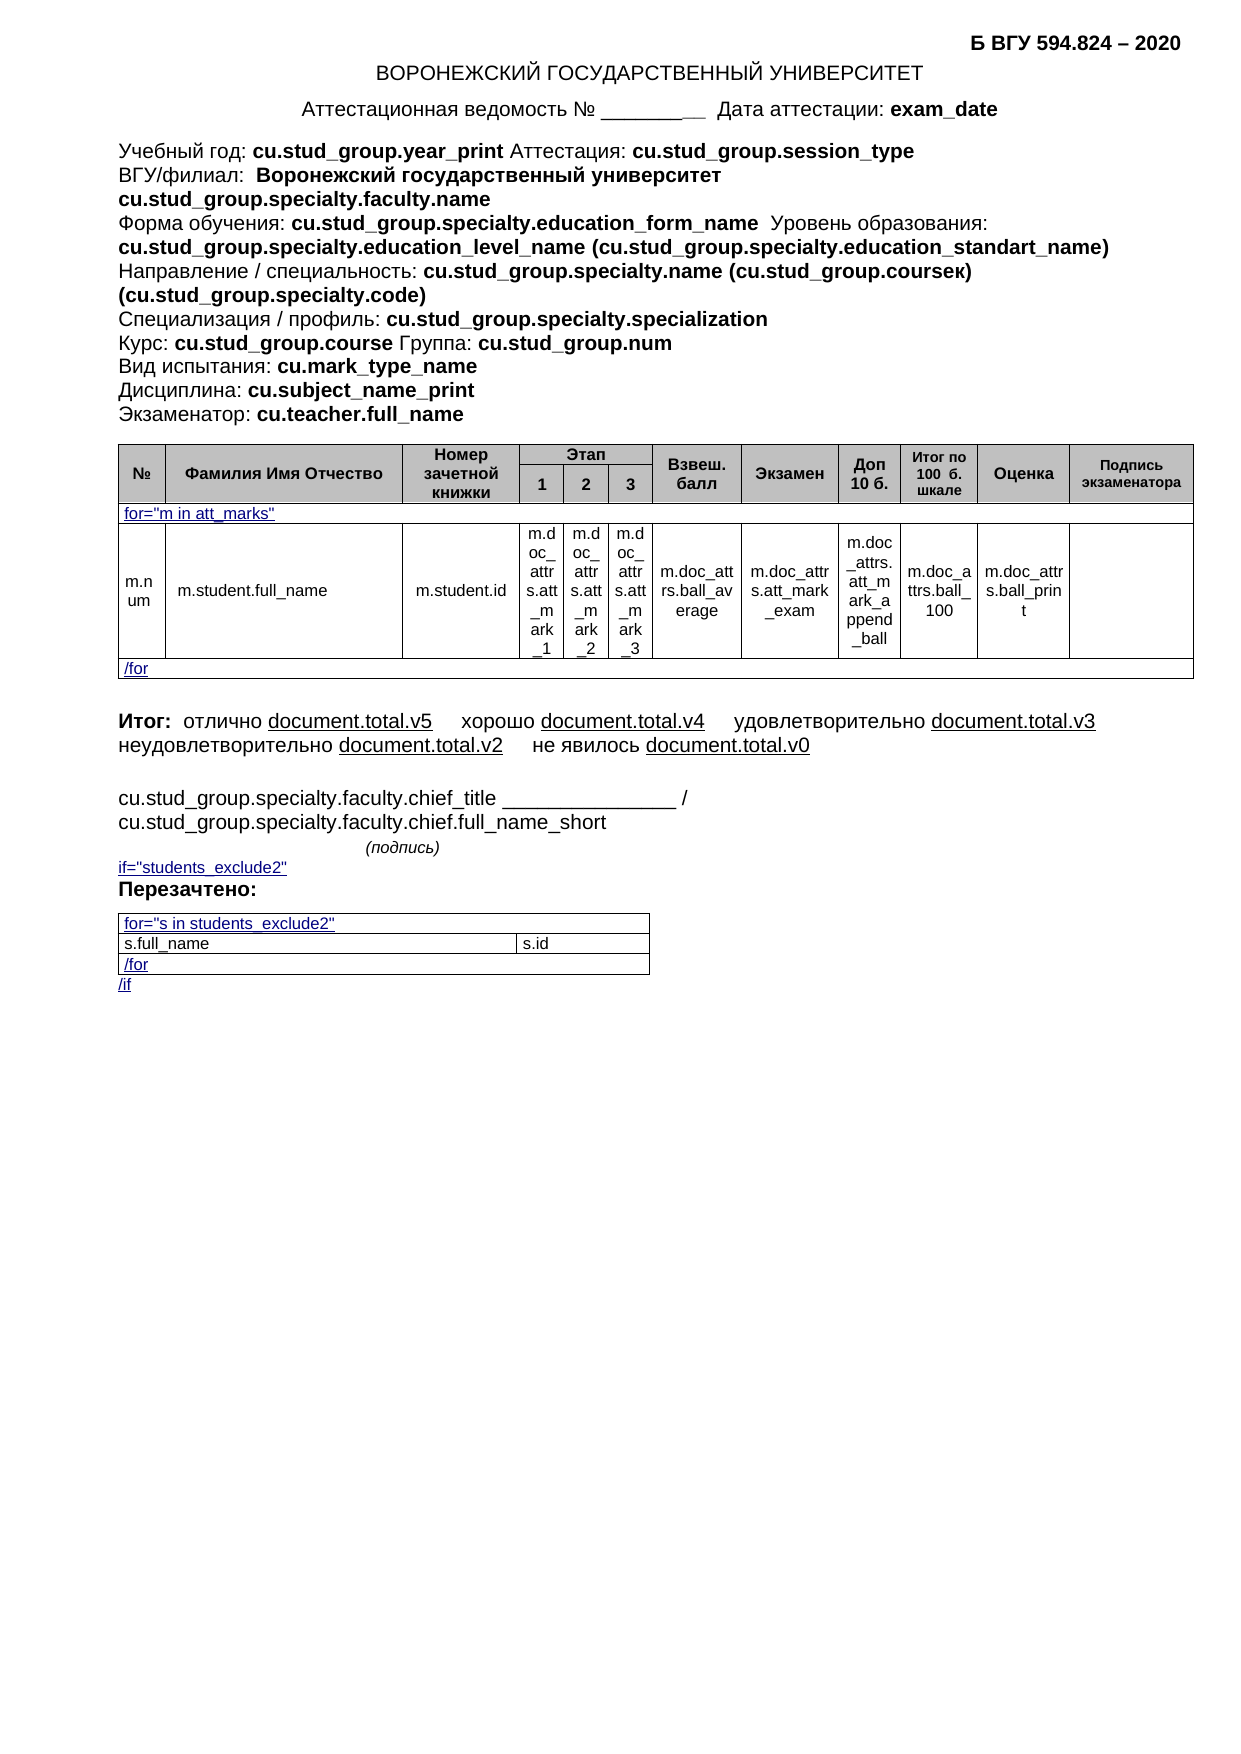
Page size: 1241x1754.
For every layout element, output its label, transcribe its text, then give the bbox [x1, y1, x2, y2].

table_cell /for [119, 659, 1193, 678]
table_cell m.doc_attrs.att_mark_2 [564, 524, 608, 658]
text Специализация / профиль: cu.stud_group.specialty.specialization [118, 306, 1181, 330]
table_header Оценка [978, 445, 1069, 502]
table_header Взвеш. балл [653, 445, 741, 502]
table_cell m.doc_attrs.ball_average [653, 524, 741, 658]
table_header Экзамен [742, 445, 838, 502]
text Форма обучения: cu.stud_group.specialty.education_form_name Уровень образования: cu.stud_group.specialty.education_level_name (cu.stud_group.specialty.education_standart_name) [118, 211, 1181, 258]
table_cell m.doc_attrs.att_mark_3 [609, 524, 652, 658]
table_cell m.doc_attrs.att_mark_exam [742, 524, 838, 658]
table_header Фамилия Имя Отчество [166, 445, 402, 502]
table_header Этап [520, 445, 652, 464]
table_cell 2 [564, 465, 608, 502]
text Курс: cu.stud_group.course Группа: cu.stud_group.num [118, 330, 1181, 354]
text /if [118, 974, 1181, 994]
table_cell m.num [119, 524, 165, 658]
text Перезачтено: [118, 877, 1181, 901]
text cu.stud_group.specialty.faculty.name [118, 187, 1181, 211]
text Направление / специальность: cu.stud_group.specialty.name (cu.stud_group.courseк) (cu.stud_group.specialty.code) [118, 258, 1181, 306]
text Экзаменатор: cu.teacher.full_name [118, 402, 1181, 426]
table_cell s.id [517, 934, 649, 953]
text ВОРОНЕЖСКИЙ ГОСУДАРСТВЕННЫЙ УНИВЕРСИТЕТ [118, 61, 1181, 85]
table_header for="s in students_exclude2" [119, 914, 649, 933]
text if="students_exclude2" [118, 858, 1181, 877]
table_header Доп 10 б. [839, 445, 900, 502]
text ВГУ/филиал: Воронежский государственный университет [118, 163, 1181, 187]
table_cell [1070, 524, 1193, 658]
table_cell 1 [520, 465, 563, 502]
table_cell m.doc_attrs.ball_100 [901, 524, 977, 658]
table_header № [119, 445, 165, 502]
table_header Итог по 100 б. шкале [901, 445, 977, 502]
table_cell for="m in att_marks" [119, 504, 1193, 523]
table_cell m.doc_attrs.att_mark_append_ball [839, 524, 900, 658]
text (подпись) [192, 834, 1181, 858]
table_cell m.student.id [403, 524, 519, 658]
table_header Подпись экзаменатора [1070, 445, 1193, 502]
table_cell s.full_name [119, 934, 516, 953]
text Аттестационная ведомость № _________ Дата аттестации: exam_date [118, 97, 1181, 121]
text cu.stud_group.specialty.faculty.chief_title _______________ / cu.stud_group.specialty.faculty.chief.full_name_short [118, 786, 1181, 834]
table_cell m.doc_attrs.att_mark_1 [520, 524, 563, 658]
table_cell m.student.full_name [166, 524, 402, 658]
text Итог: отлично document.total.v5 хорошо document.total.v4 удовлетворительно document.total.v3 неудовлетворительно document.total.v2 не явилось document.total.v0 [118, 709, 1181, 757]
table_header Номер зачетной книжки [403, 445, 519, 502]
table_cell m.doc_attrs.ball_print [978, 524, 1069, 658]
table_cell 3 [609, 465, 652, 502]
text Вид испытания: cu.mark_type_name [118, 354, 1181, 378]
text Дисциплина: cu.subject_name_print [118, 378, 1181, 402]
table_cell /for [119, 954, 649, 973]
text Учебный год: cu.stud_group.year_print Аттестация: cu.stud_group.session_type [118, 139, 1181, 163]
